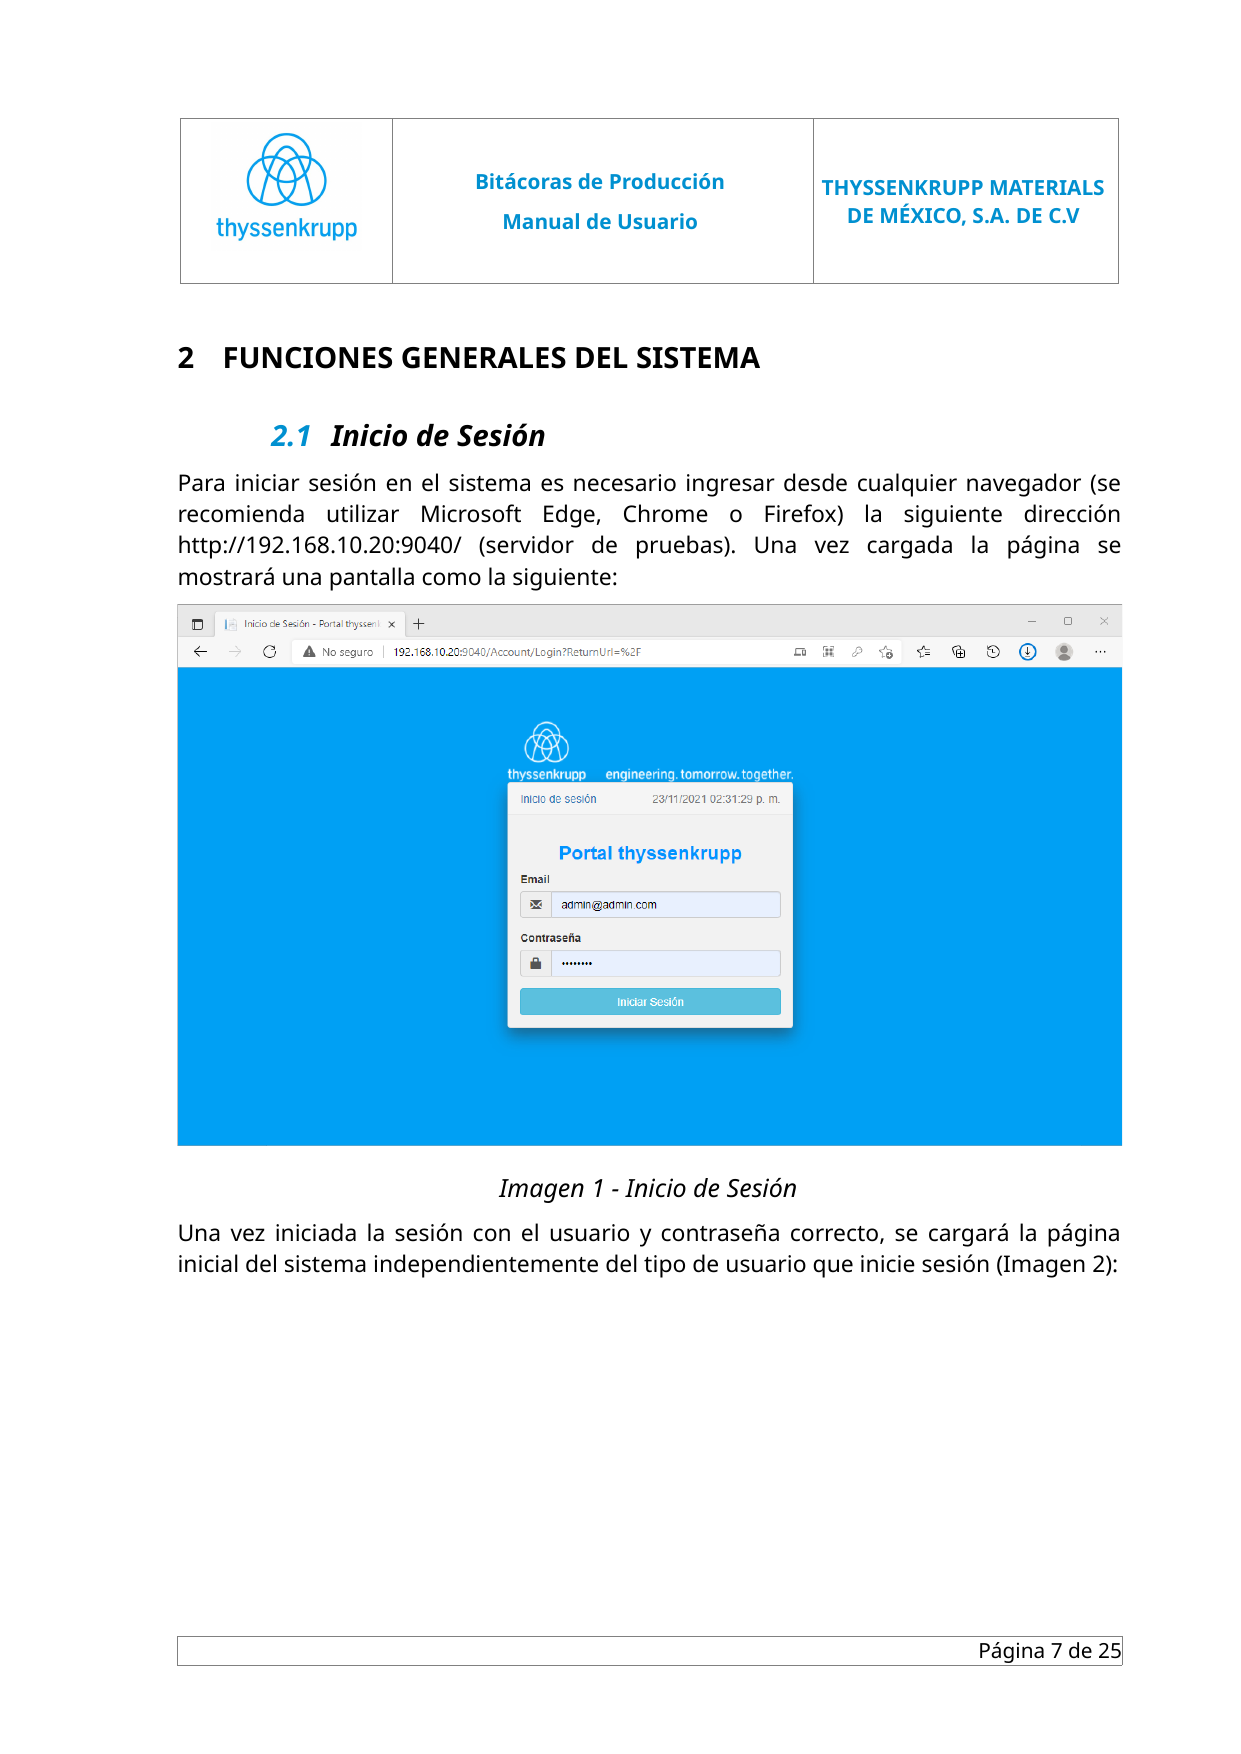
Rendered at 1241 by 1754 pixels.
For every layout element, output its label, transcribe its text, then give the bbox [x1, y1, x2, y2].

subtitle Inicio de Sesión [271, 415, 1122, 454]
text Para iniciar sesión en el sistema es necesario ingresar desde cualquier navegador (se recomienda utilizar Microsoft Edge, Chrome o Firefox) la siguiente dirección http://192.168.10.20:9040/ (servidor de pruebas). Una vez cargada la página se mostrará una pantalla como la siguiente: [177, 467, 1122, 592]
text Imagen 1 - Inicio de Sesión [177, 1171, 1122, 1204]
subtitle FUNCIONES GENERALES DEL SISTEMA [177, 338, 1122, 377]
text Una vez iniciada la sesión con el usuario y contraseña correcto, se cargará la página inicial del sistema independientemente del tipo de usuario que inicie sesión (Imagen 2): [177, 1217, 1122, 1279]
